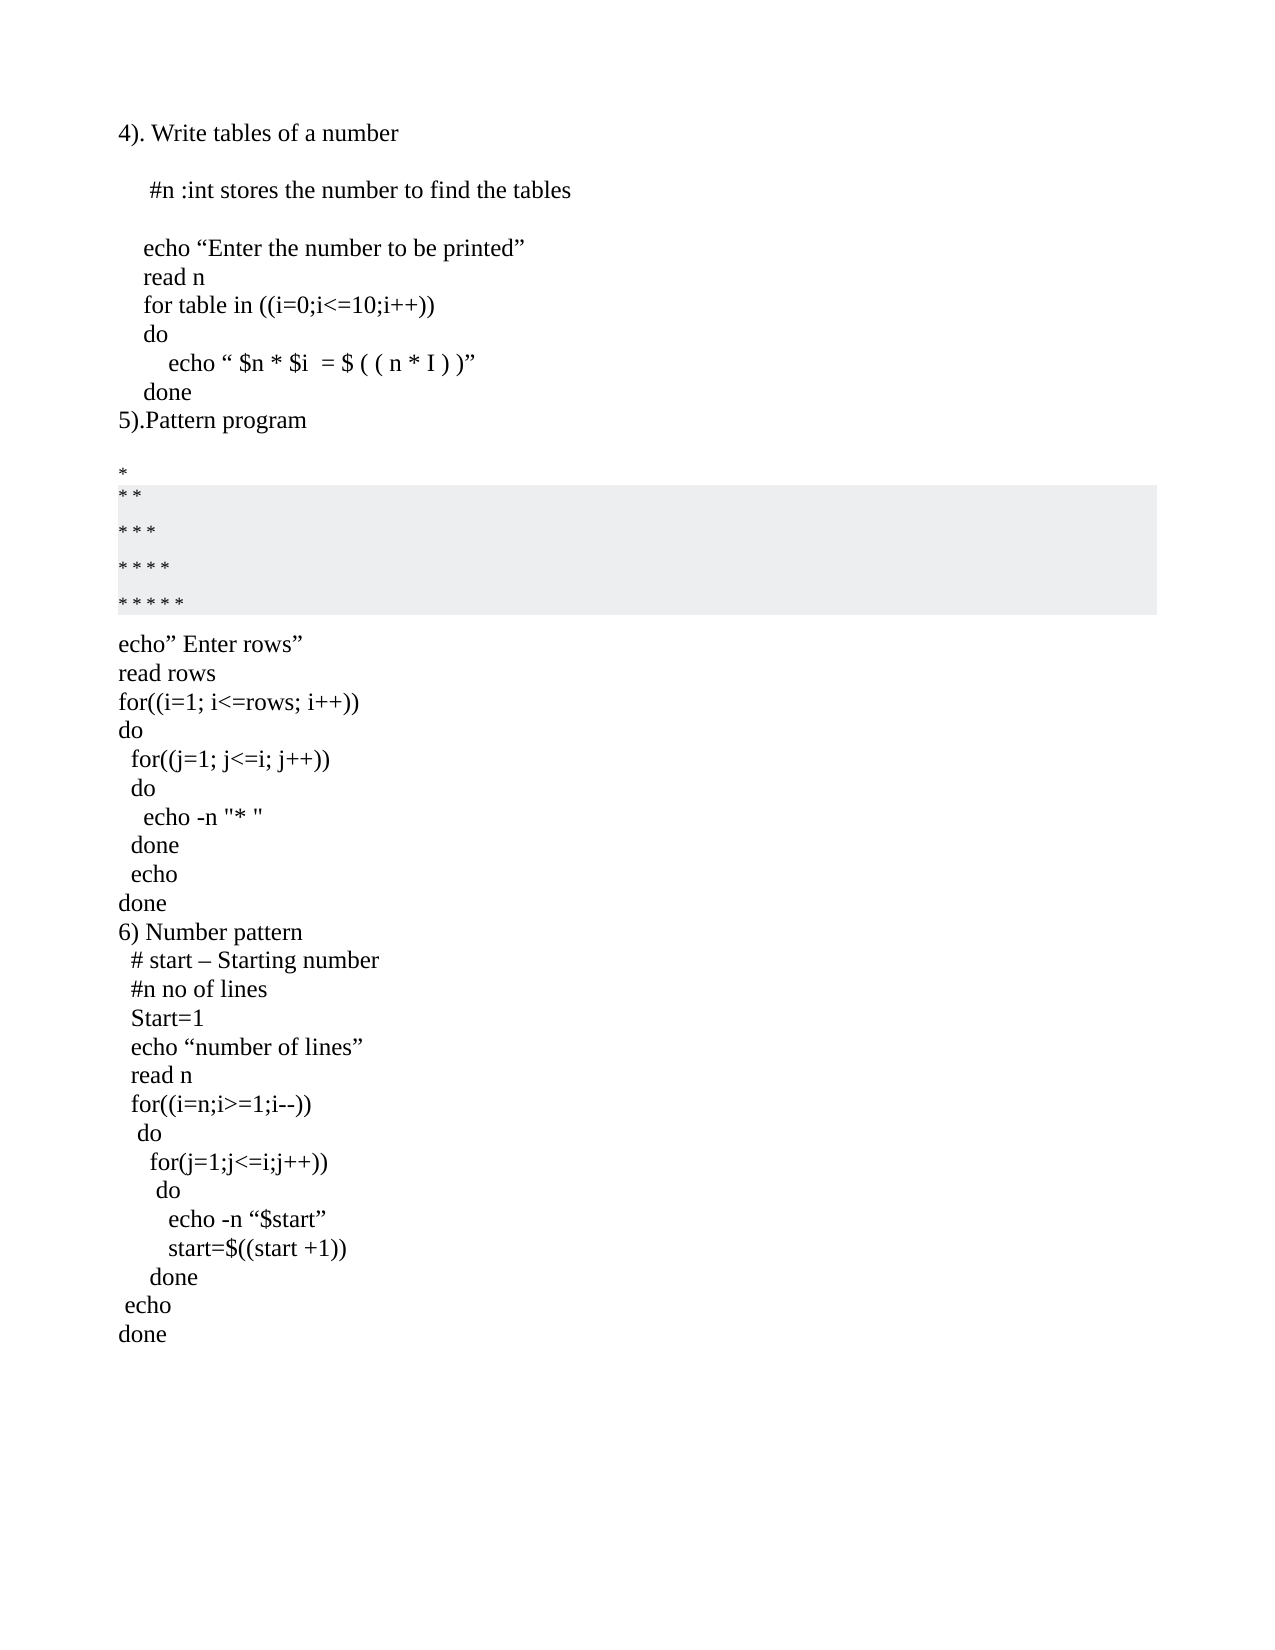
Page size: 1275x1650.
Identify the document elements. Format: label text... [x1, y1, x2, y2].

text start=$((start +1)) [118, 1233, 1157, 1262]
text read rows [118, 658, 1157, 687]
text for(j=1;j<=i;j++)) [118, 1147, 1157, 1176]
text do [118, 773, 1157, 802]
text read n [118, 1061, 1157, 1089]
text for table in ((i=0;i<=10;i++)) [118, 291, 1157, 319]
text Start=1 [118, 1003, 1157, 1032]
text * * * * * [118, 593, 1157, 615]
text 5).Pattern program [118, 406, 1157, 434]
text * [118, 463, 1157, 485]
text echo [118, 859, 1157, 888]
text echo [118, 1291, 1157, 1319]
text do [118, 1118, 1157, 1147]
text echo “Enter the number to be printed” [118, 233, 1157, 262]
text echo “ $n * $i = $ ( ( n * I ) )” [118, 348, 1157, 377]
text do [118, 1176, 1157, 1204]
text #n :int stores the number to find the tables [118, 176, 1157, 204]
text # start – Starting number [118, 946, 1157, 974]
text for((j=1; j<=i; j++)) [118, 744, 1157, 773]
text * * * [118, 521, 1157, 542]
text do [118, 319, 1157, 348]
text do [118, 716, 1157, 744]
text 6) Number pattern [118, 917, 1157, 946]
text echo” Enter rows” [118, 629, 1157, 658]
text done [118, 888, 1157, 917]
text echo -n “$start” [118, 1204, 1157, 1233]
text done [118, 377, 1157, 406]
text * * * * [118, 557, 1157, 578]
text * * [118, 485, 1157, 506]
text echo -n "* " [118, 802, 1157, 831]
text read n [118, 262, 1157, 291]
text for((i=1; i<=rows; i++)) [118, 687, 1157, 716]
text #n no of lines [118, 974, 1157, 1003]
text done [118, 831, 1157, 859]
text 4). Write tables of a number [118, 118, 1157, 147]
text echo “number of lines” [118, 1032, 1157, 1061]
text done [118, 1262, 1157, 1291]
text done [118, 1319, 1157, 1348]
text for((i=n;i>=1;i--)) [118, 1089, 1157, 1118]
